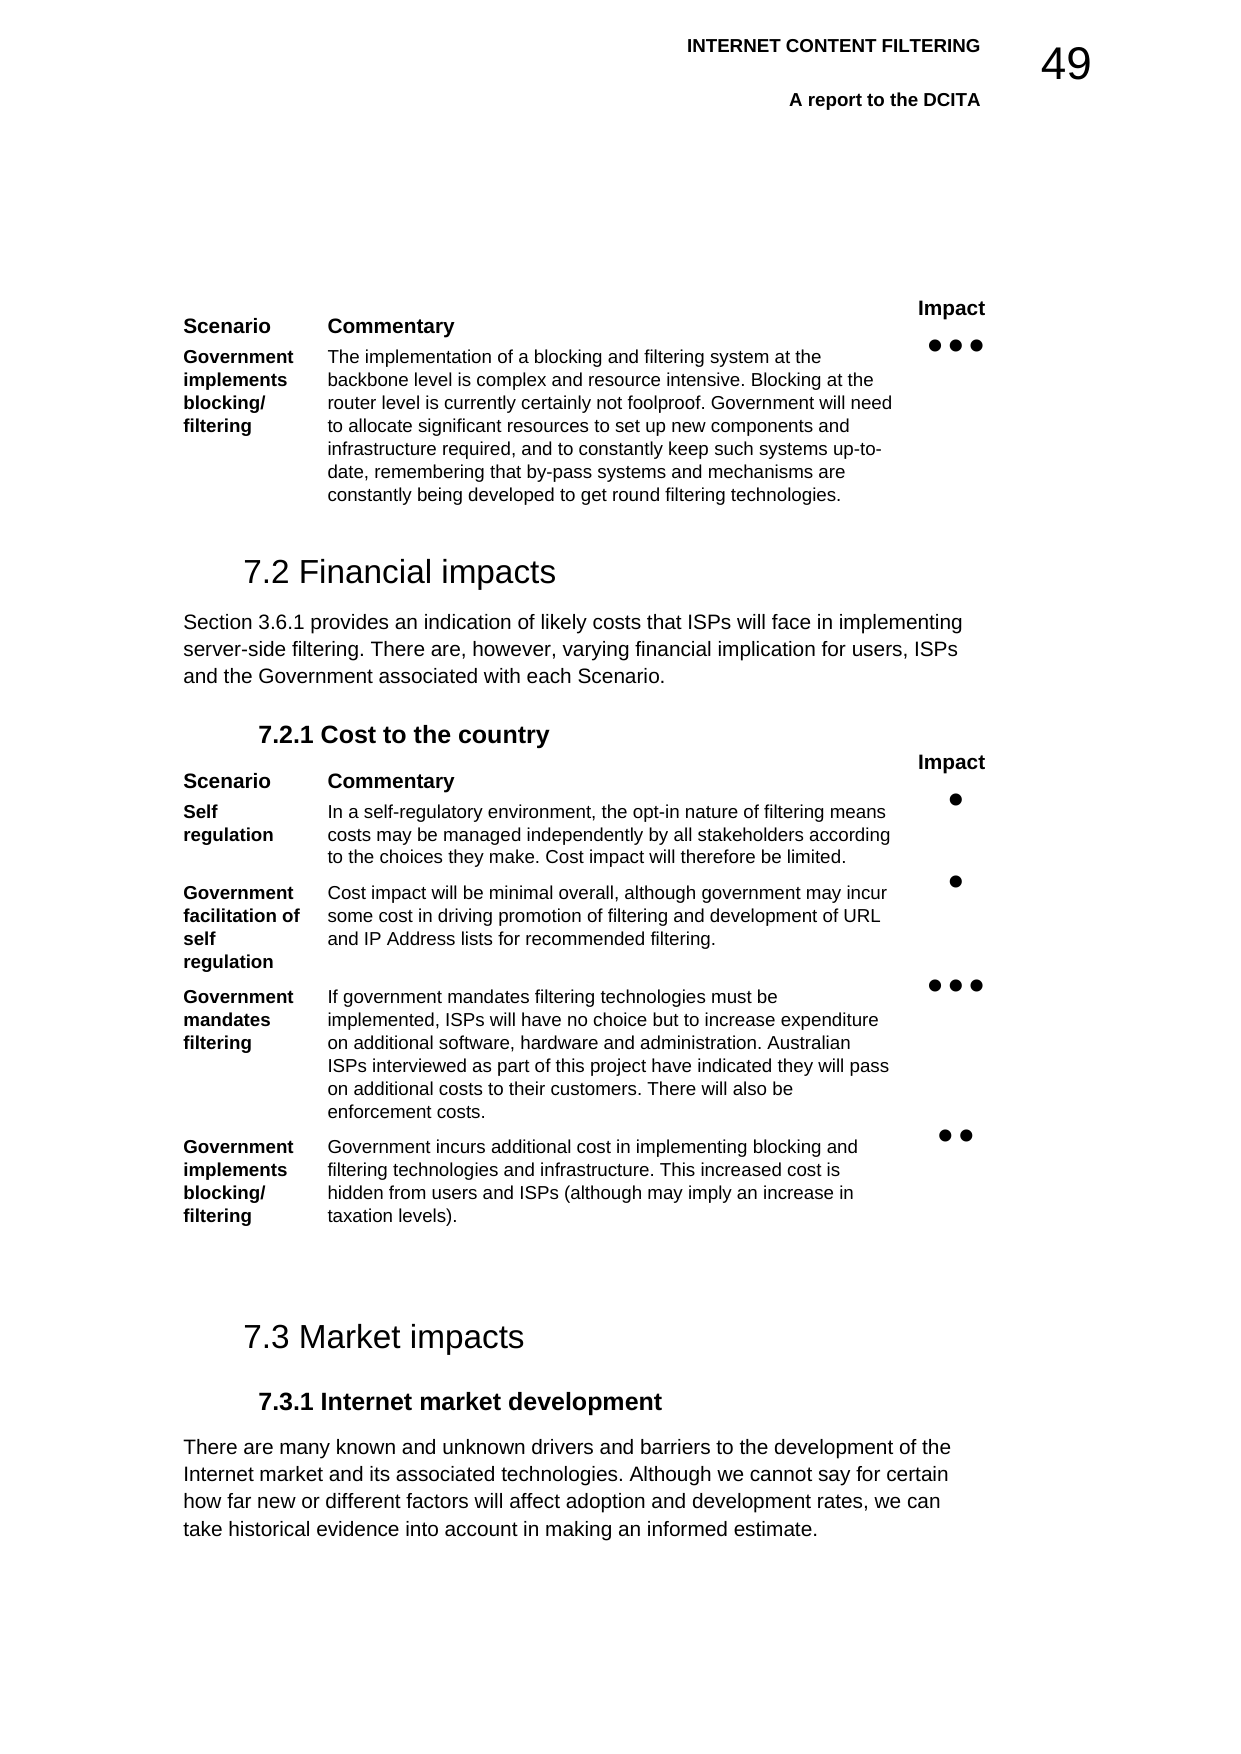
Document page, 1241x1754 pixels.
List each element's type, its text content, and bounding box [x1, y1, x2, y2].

table_cell  [907, 875, 1010, 979]
table_cell  [907, 339, 1010, 512]
table_header Scenario [172, 750, 316, 793]
table_header Scenario [172, 296, 316, 339]
text There are many known and unknown drivers and barriers to the development of the Internet market and its associated technologies. Although we cannot say for certain how far new or different factors will affect adoption and development rates, we can take historical evidence into account in making an informed estimate. [183, 1433, 975, 1541]
table_cell In a self-regulatory environment, the opt-in nature of filtering means costs may be managed independently by all stakeholders according to the choices they make. Cost impact will therefore be limited. [316, 794, 907, 875]
subtitle 7.3 Market impacts [183, 1318, 975, 1356]
subtitle 7.3.1 Internet market development [183, 1387, 975, 1416]
table_cell Self regulation [172, 794, 316, 875]
table_cell Government implements blocking/ filtering [172, 1129, 316, 1233]
table_cell Government incurs additional cost in implementing blocking and filtering technologies and infrastructure. This increased cost is hidden from users and ISPs (although may imply an increase in taxation levels). [316, 1129, 907, 1233]
table_cell Government implements blocking/ filtering [172, 339, 316, 512]
table_cell  [907, 794, 1010, 875]
subtitle 7.2.1 Cost to the country [183, 721, 975, 750]
table_header Impact [907, 296, 1010, 339]
table_cell Cost impact will be minimal overall, although government may incur some cost in driving promotion of filtering and development of URL and IP Address lists for recommended filtering. [316, 875, 907, 979]
table_cell  [907, 979, 1010, 1129]
text Section 3.6.1 provides an indication of likely costs that ISPs will face in implementing server-side filtering. There are, however, varying financial implication for users, ISPs and the Government associated with each Scenario. [183, 608, 975, 689]
table_cell Government mandates filtering [172, 979, 316, 1129]
subtitle 7.2 Financial impacts [183, 554, 975, 591]
table_header Commentary [316, 296, 907, 339]
table_cell If government mandates filtering technologies must be implemented, ISPs will have no choice but to increase expenditure on additional software, hardware and administration. Australian ISPs interviewed as part of this project have indicated they will pass on additional costs to their customers. There will also be enforcement costs. [316, 979, 907, 1129]
table_cell Government facilitation of self regulation [172, 875, 316, 979]
table_header Commentary [316, 750, 907, 793]
table_cell The implementation of a blocking and filtering system at the backbone level is complex and resource intensive. Blocking at the router level is currently certainly not foolproof. Government will need to allocate significant resources to set up new components and infrastructure required, and to constantly keep such systems up-to-date, remembering that by-pass systems and mechanisms are constantly being developed to get round filtering technologies. [316, 339, 907, 512]
table_cell  [907, 1129, 1010, 1233]
table_header Impact [907, 750, 1010, 793]
